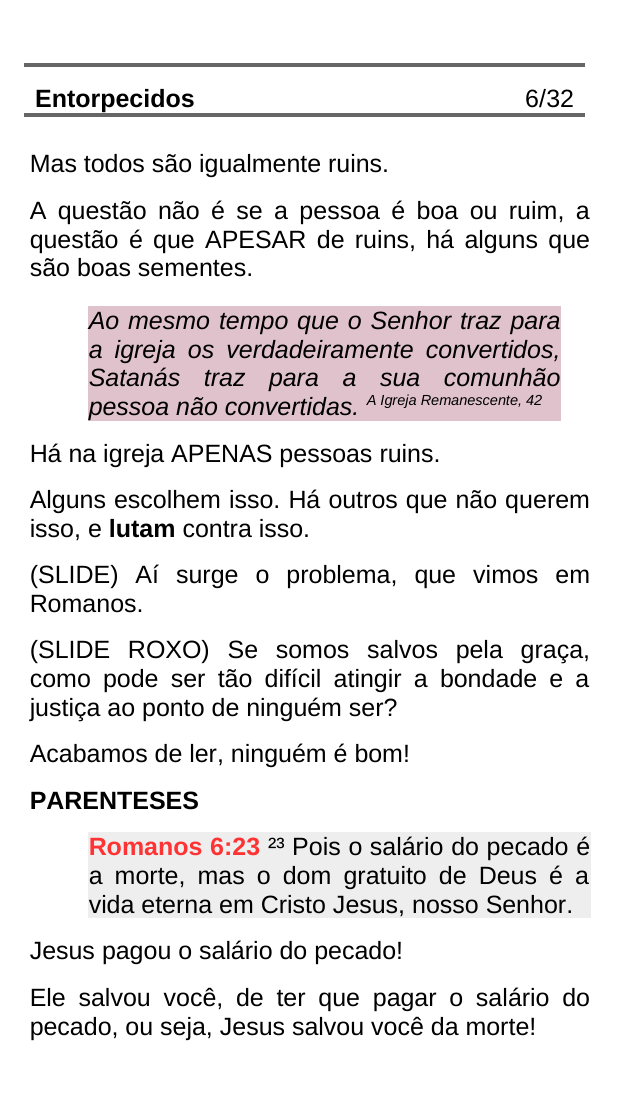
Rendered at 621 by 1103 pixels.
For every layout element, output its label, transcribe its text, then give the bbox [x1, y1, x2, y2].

text Ele salvou você, de ter que pagar o salário do pecado, ou seja, Jesus salvou você da morte! [29, 983, 591, 1040]
list Romanos 6:23 ²³ Pois o salário do pecado é a morte, mas o dom gratuito de Deus é a vida eterna em Cristo Jesus, nosso Senhor. [88, 832, 591, 918]
text Mas todos são igualmente ruins. [29, 149, 591, 178]
text PARENTESES [29, 786, 591, 814]
text Há na igreja APENAS pessoas ruins. [29, 438, 591, 467]
text (SLIDE) Aí surge o problema, que vimos em Romanos. [29, 560, 591, 618]
text (SLIDE ROXO) Se somos salvos pela graça, como pode ser tão difícil atingir a bondade e a justiça ao ponto de ninguém ser? [29, 635, 591, 722]
text Acabamos de ler, ninguém é bom! [29, 739, 591, 768]
text Jesus pagou o salário do pecado! [29, 936, 591, 965]
text A questão não é se a pessoa é boa ou ruim, a questão é que APESAR de ruins, há alguns que são boas sementes. [29, 196, 591, 282]
text Ao mesmo tempo que o Senhor traz para a igreja os verdadeiramente convertidos, Satanás traz para a sua comunhão pessoa não convertidas. A Igreja Remanescente, 42 [88, 306, 561, 421]
text Alguns escolhem isso. Há outros que não querem isso, e lutam contra isso. [29, 485, 591, 542]
